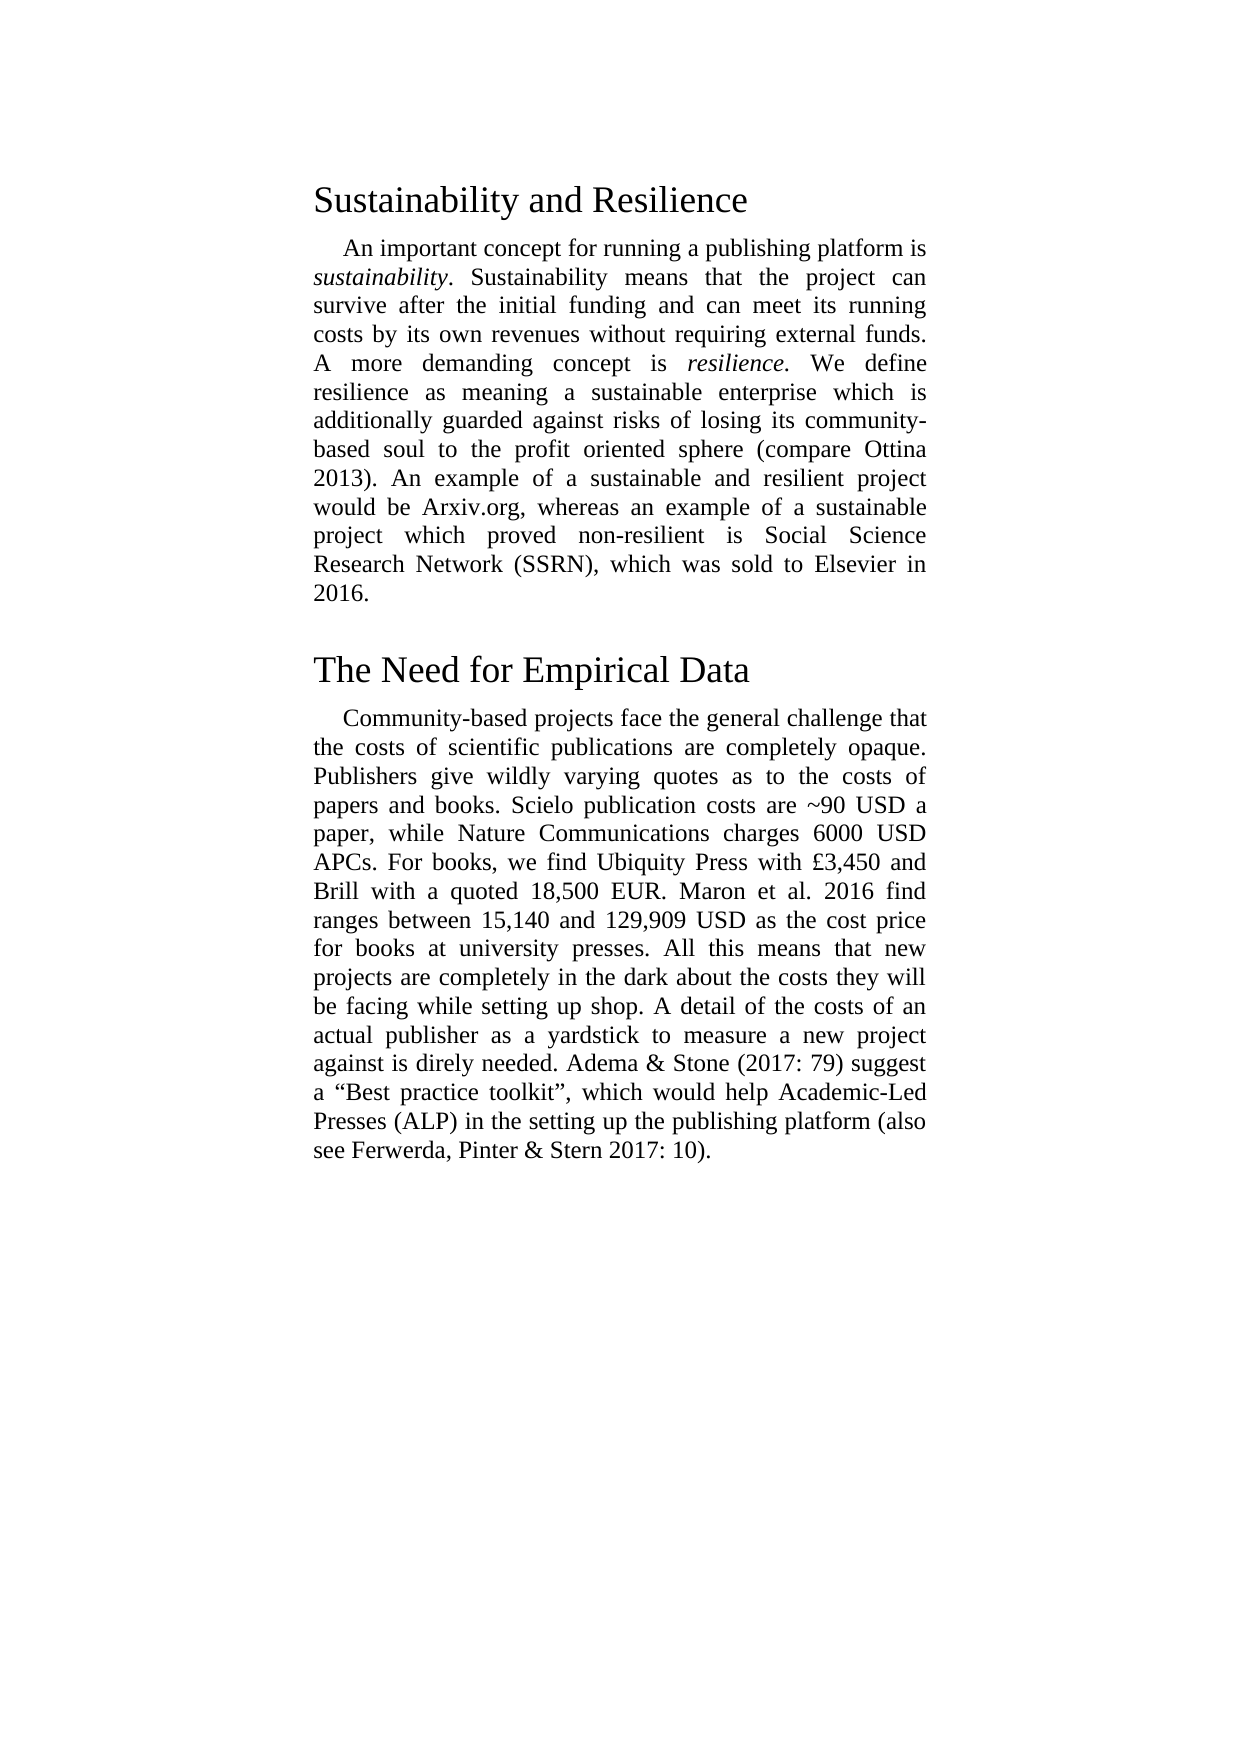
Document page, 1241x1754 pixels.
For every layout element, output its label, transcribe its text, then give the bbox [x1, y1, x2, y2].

subtitle The Need for Empirical Data [313, 648, 927, 691]
text Community-based projects face the general challenge that the costs of scientific publications are completely opaque. Publishers give wildly varying quotes as to the costs of papers and books. Scielo publication costs are ~90 USD a paper, while Nature Communications charges 6000 USD APCs. For books, we find Ubiquity Press with £3,450 and Brill with a quoted 18,500 EUR. Maron et al. 2016 find ranges between 15,140 and 129,909 USD as the cost price for books at university presses. All this means that new projects are completely in the dark about the costs they will be facing while setting up shop. A detail of the costs of an actual publisher as a yardstick to measure a new project against is direly needed. Adema & Stone (2017: 79) suggest a “Best practice toolkit”, which would help Academic-Led Presses (ALP) in the setting up the publishing platform (also see Ferwerda, Pinter & Stern 2017: 10). [313, 703, 927, 1163]
text An important concept for running a publishing platform is sustainability. Sustainability means that the project can survive after the initial funding and can meet its running costs by its own revenues without requiring external funds. A more demanding concept is resilience. We define resilience as meaning a sustainable enterprise which is additionally guarded against risks of losing its community-based soul to the profit oriented sphere (compare Ottina 2013). An example of a sustainable and resilient project would be Arxiv.org, whereas an example of a sustainable project which proved non-resilient is Social Science Research Network (SSRN), which was sold to Elsevier in 2016. [313, 233, 927, 607]
subtitle Sustainability and Resilience [313, 177, 927, 220]
